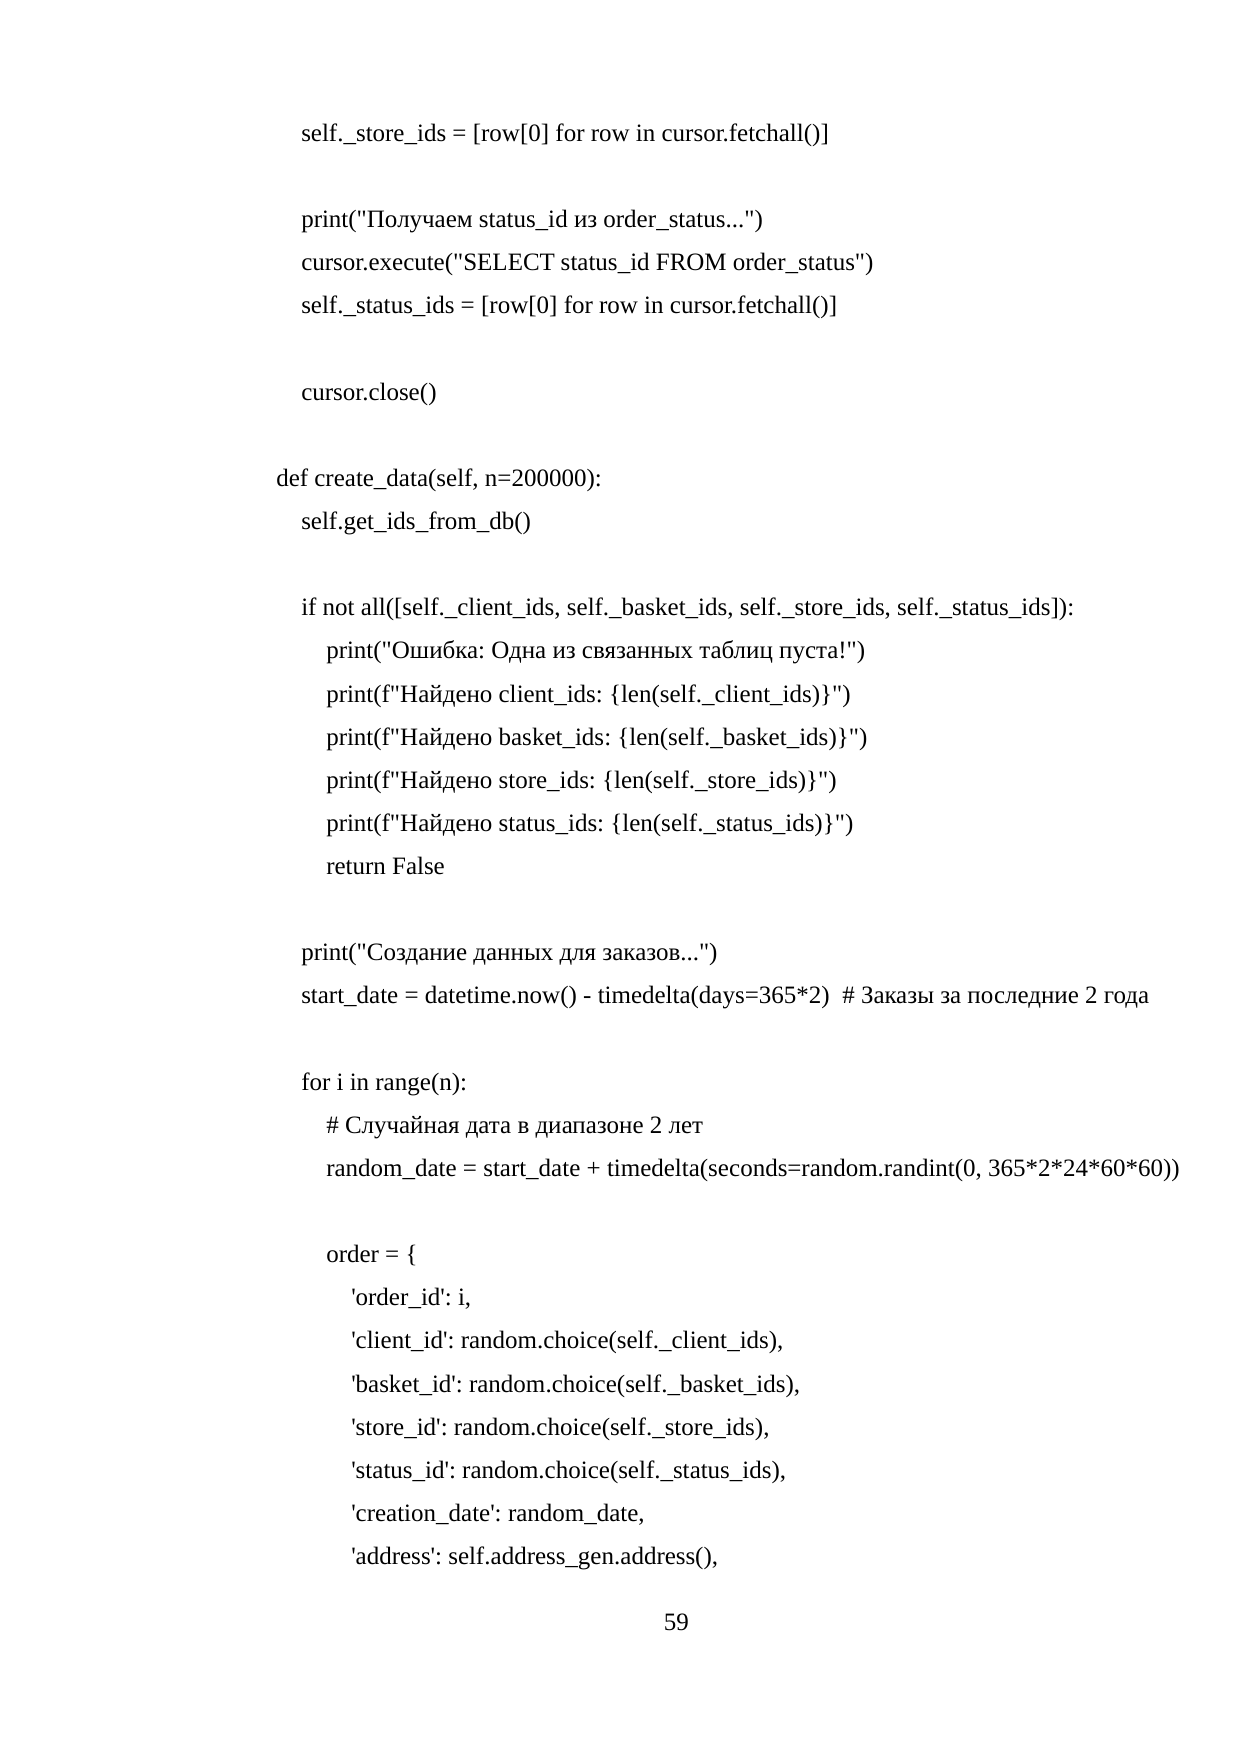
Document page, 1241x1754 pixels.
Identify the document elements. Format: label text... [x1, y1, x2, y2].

text def create_data(self, n=200000): [177, 463, 1181, 492]
text print("Получаем status_id из order_status...") [177, 204, 1181, 233]
text print("Ошибка: Одна из связанных таблиц пуста!") [177, 636, 1181, 664]
text cursor.close() [177, 377, 1181, 406]
text if not all([self._client_ids, self._basket_ids, self._store_ids, self._status_ids]): [177, 592, 1181, 621]
text 'order_id': i, [177, 1282, 1181, 1311]
text self.get_ids_from_db() [177, 506, 1181, 535]
text print(f"Найдено store_ids: {len(self._store_ids)}") [177, 765, 1181, 794]
text 'store_id': random.choice(self._store_ids), [177, 1412, 1181, 1441]
text self._store_ids = [row[0] for row in cursor.fetchall()] [177, 118, 1181, 147]
text print(f"Найдено client_ids: {len(self._client_ids)}") [177, 679, 1181, 707]
text random_date = start_date + timedelta(seconds=random.randint(0, 365*2*24*60*60)) [177, 1153, 1181, 1182]
text 'creation_date': random_date, [177, 1498, 1181, 1527]
text for i in range(n): [177, 1067, 1181, 1096]
text print(f"Найдено basket_ids: {len(self._basket_ids)}") [177, 722, 1181, 751]
text print("Создание данных для заказов...") [177, 937, 1181, 966]
text cursor.execute("SELECT status_id FROM order_status") [177, 247, 1181, 276]
text print(f"Найдено status_ids: {len(self._status_ids)}") [177, 808, 1181, 837]
text start_date = datetime.now() - timedelta(days=365*2) # Заказы за последние 2 года [177, 981, 1181, 1009]
text self._status_ids = [row[0] for row in cursor.fetchall()] [177, 291, 1181, 319]
text 'status_id': random.choice(self._status_ids), [177, 1455, 1181, 1484]
text return False [177, 851, 1181, 880]
text order = { [177, 1239, 1181, 1268]
text 'basket_id': random.choice(self._basket_ids), [177, 1369, 1181, 1397]
text # Случайная дата в диапазоне 2 лет [177, 1110, 1181, 1139]
text 'client_id': random.choice(self._client_ids), [177, 1326, 1181, 1354]
text 'address': self.address_gen.address(), [177, 1541, 1181, 1570]
